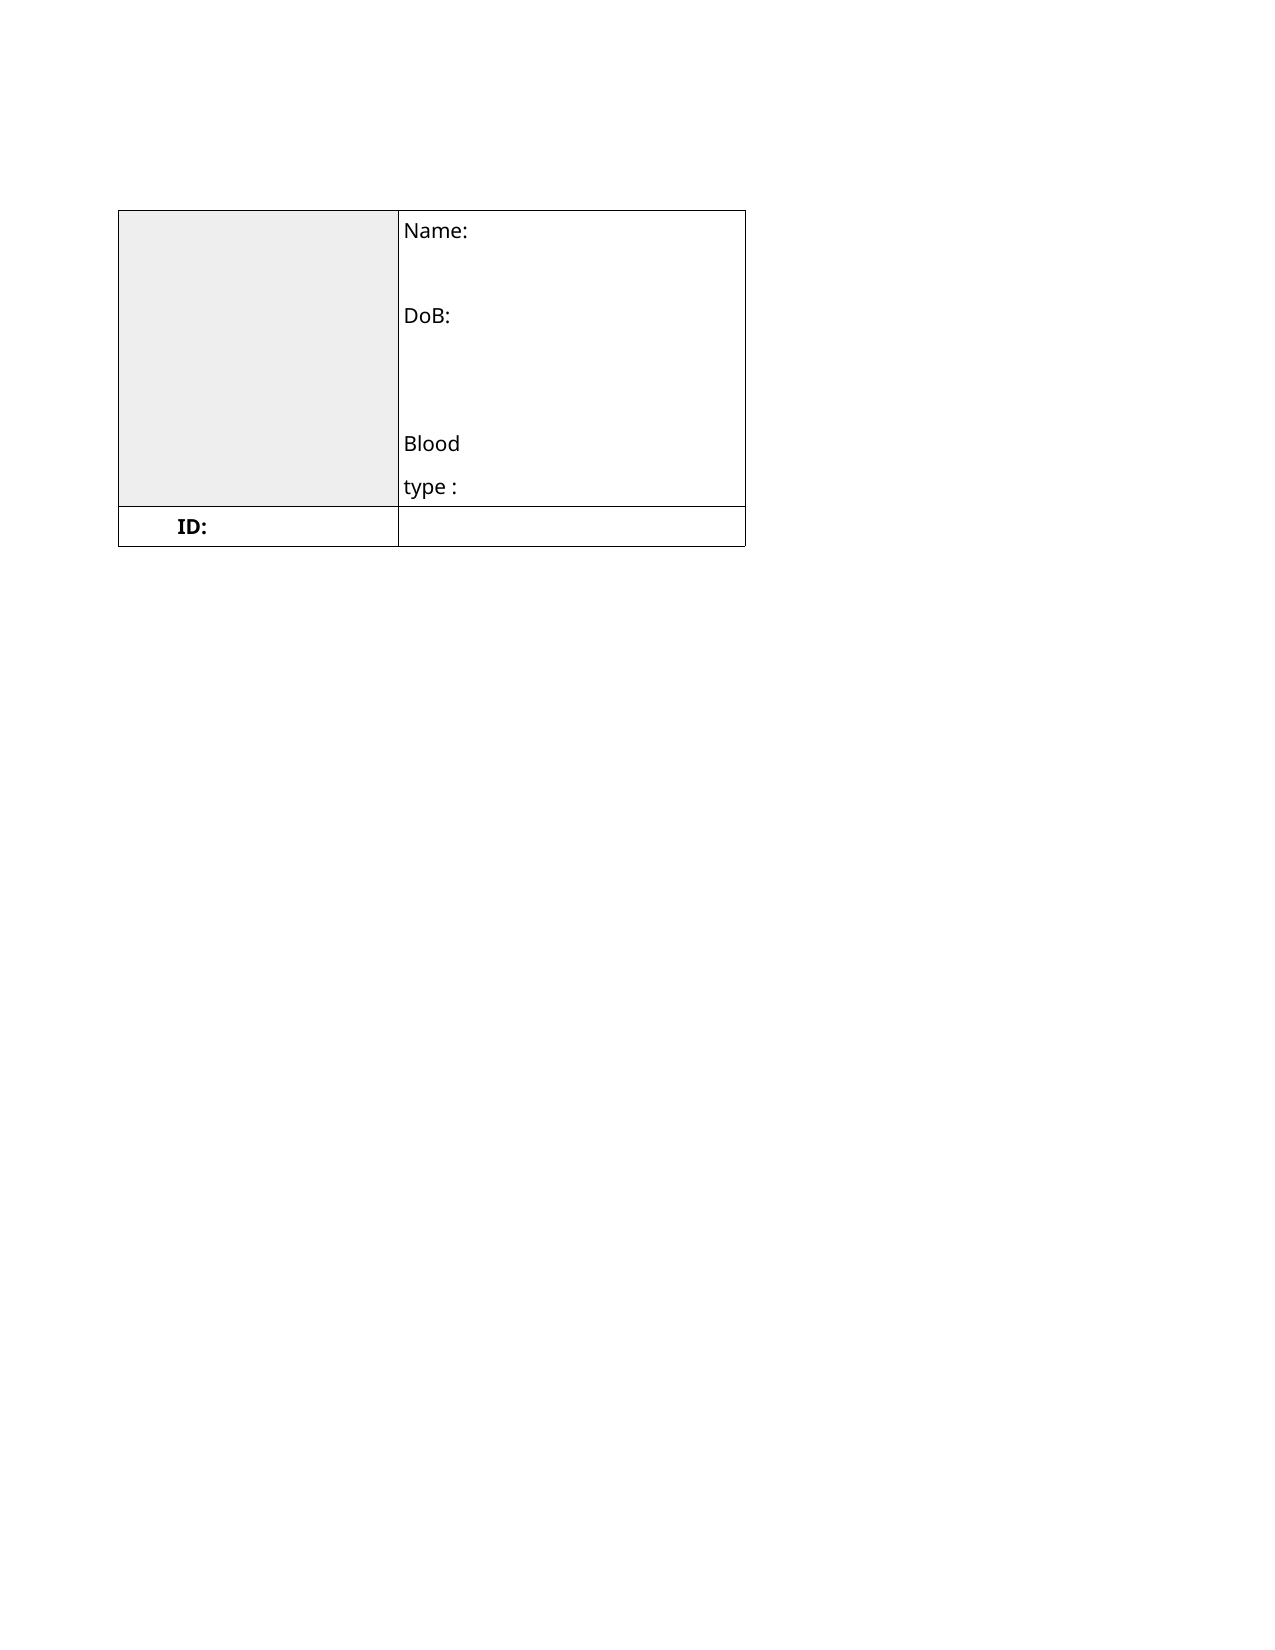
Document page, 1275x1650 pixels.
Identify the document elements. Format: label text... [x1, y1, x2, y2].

table_header <if test="patient.photo"> </if> [119, 211, 398, 506]
text <for each="patient in objects"> [118, 176, 1157, 210]
text </for> [118, 546, 1157, 580]
table_cell ID: <patient.puid> [119, 507, 398, 546]
table_cell <patient.gender> [399, 507, 745, 546]
table_header Name: <patient.name.rec_name> <if test="patient.dob"> DoB: <format_date(patient.dob, user.language)> </if> Blood type :<patient.blood_type><patient.rh> [399, 211, 745, 506]
